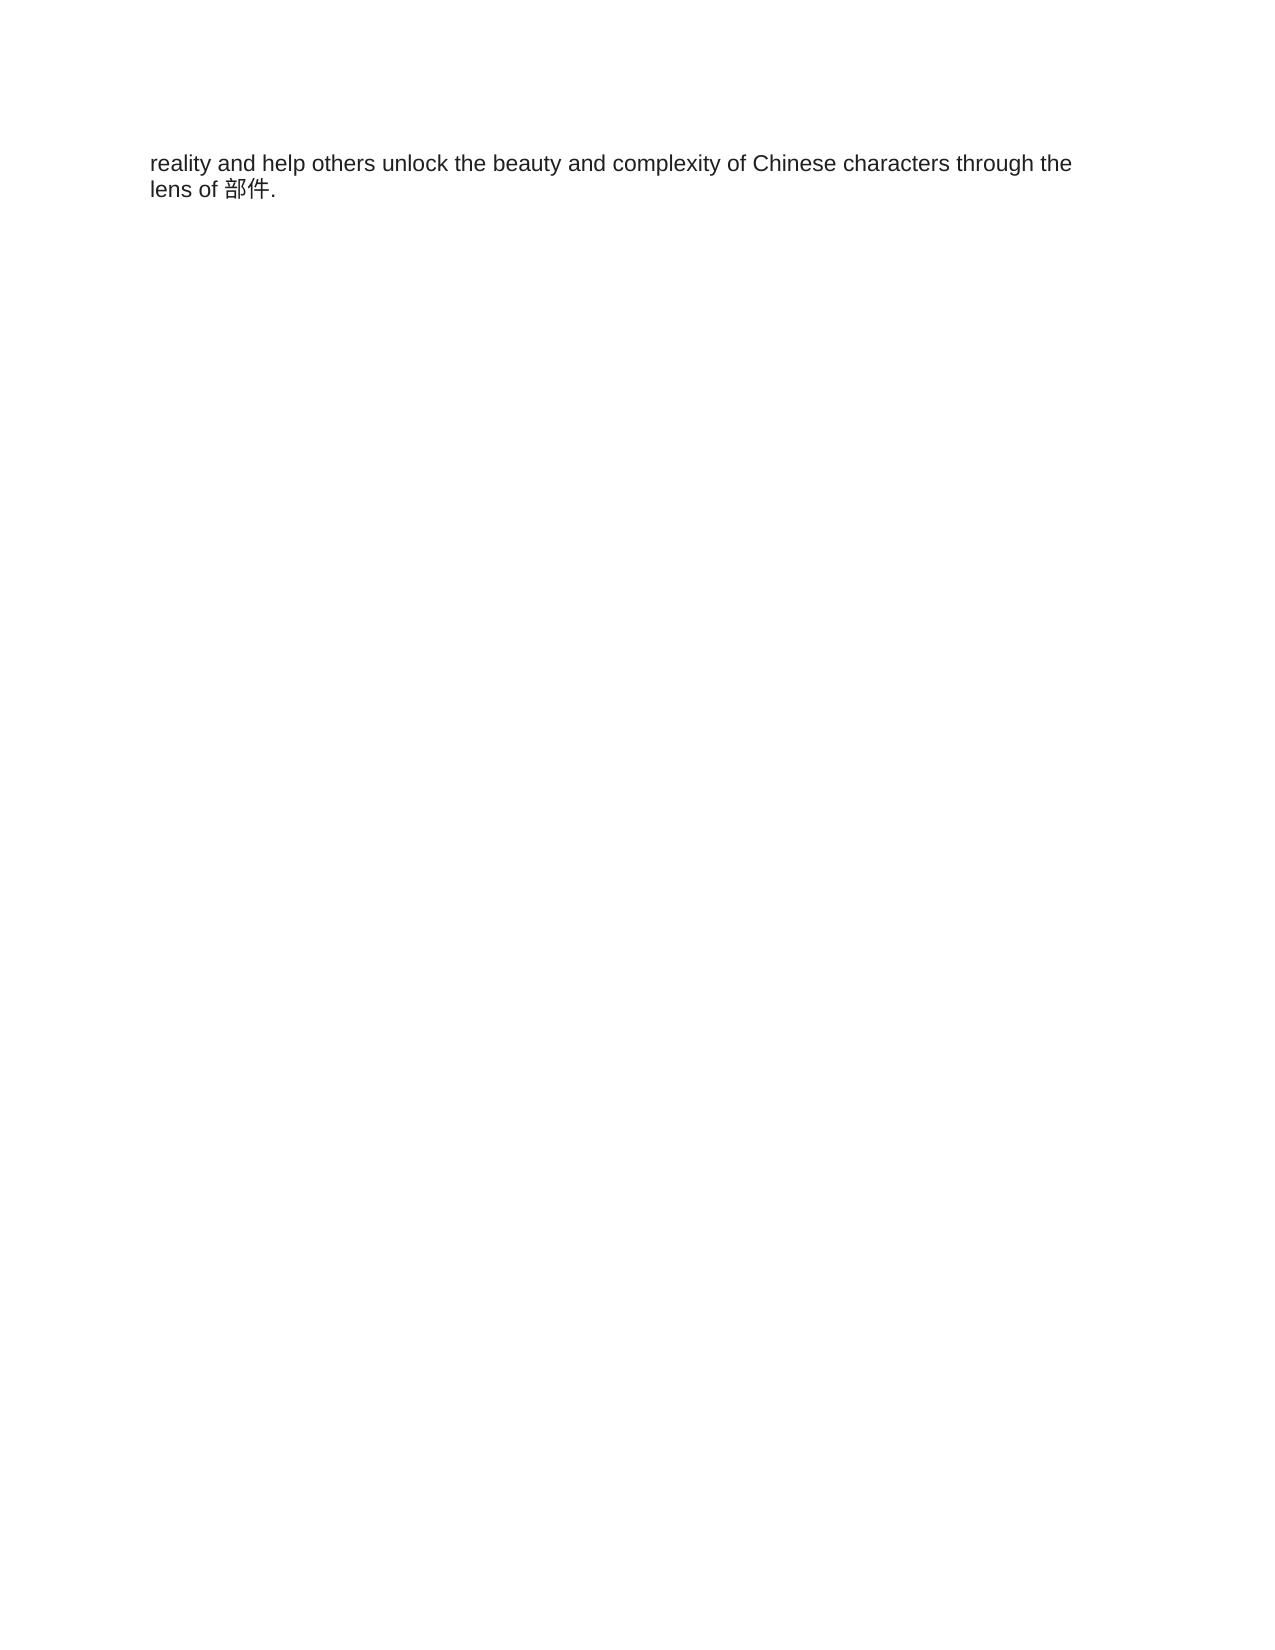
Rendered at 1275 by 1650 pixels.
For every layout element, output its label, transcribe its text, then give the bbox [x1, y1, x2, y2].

text reality and help others unlock the beauty and complexity of Chinese characters through the lens of 部件. [150, 150, 1087, 203]
